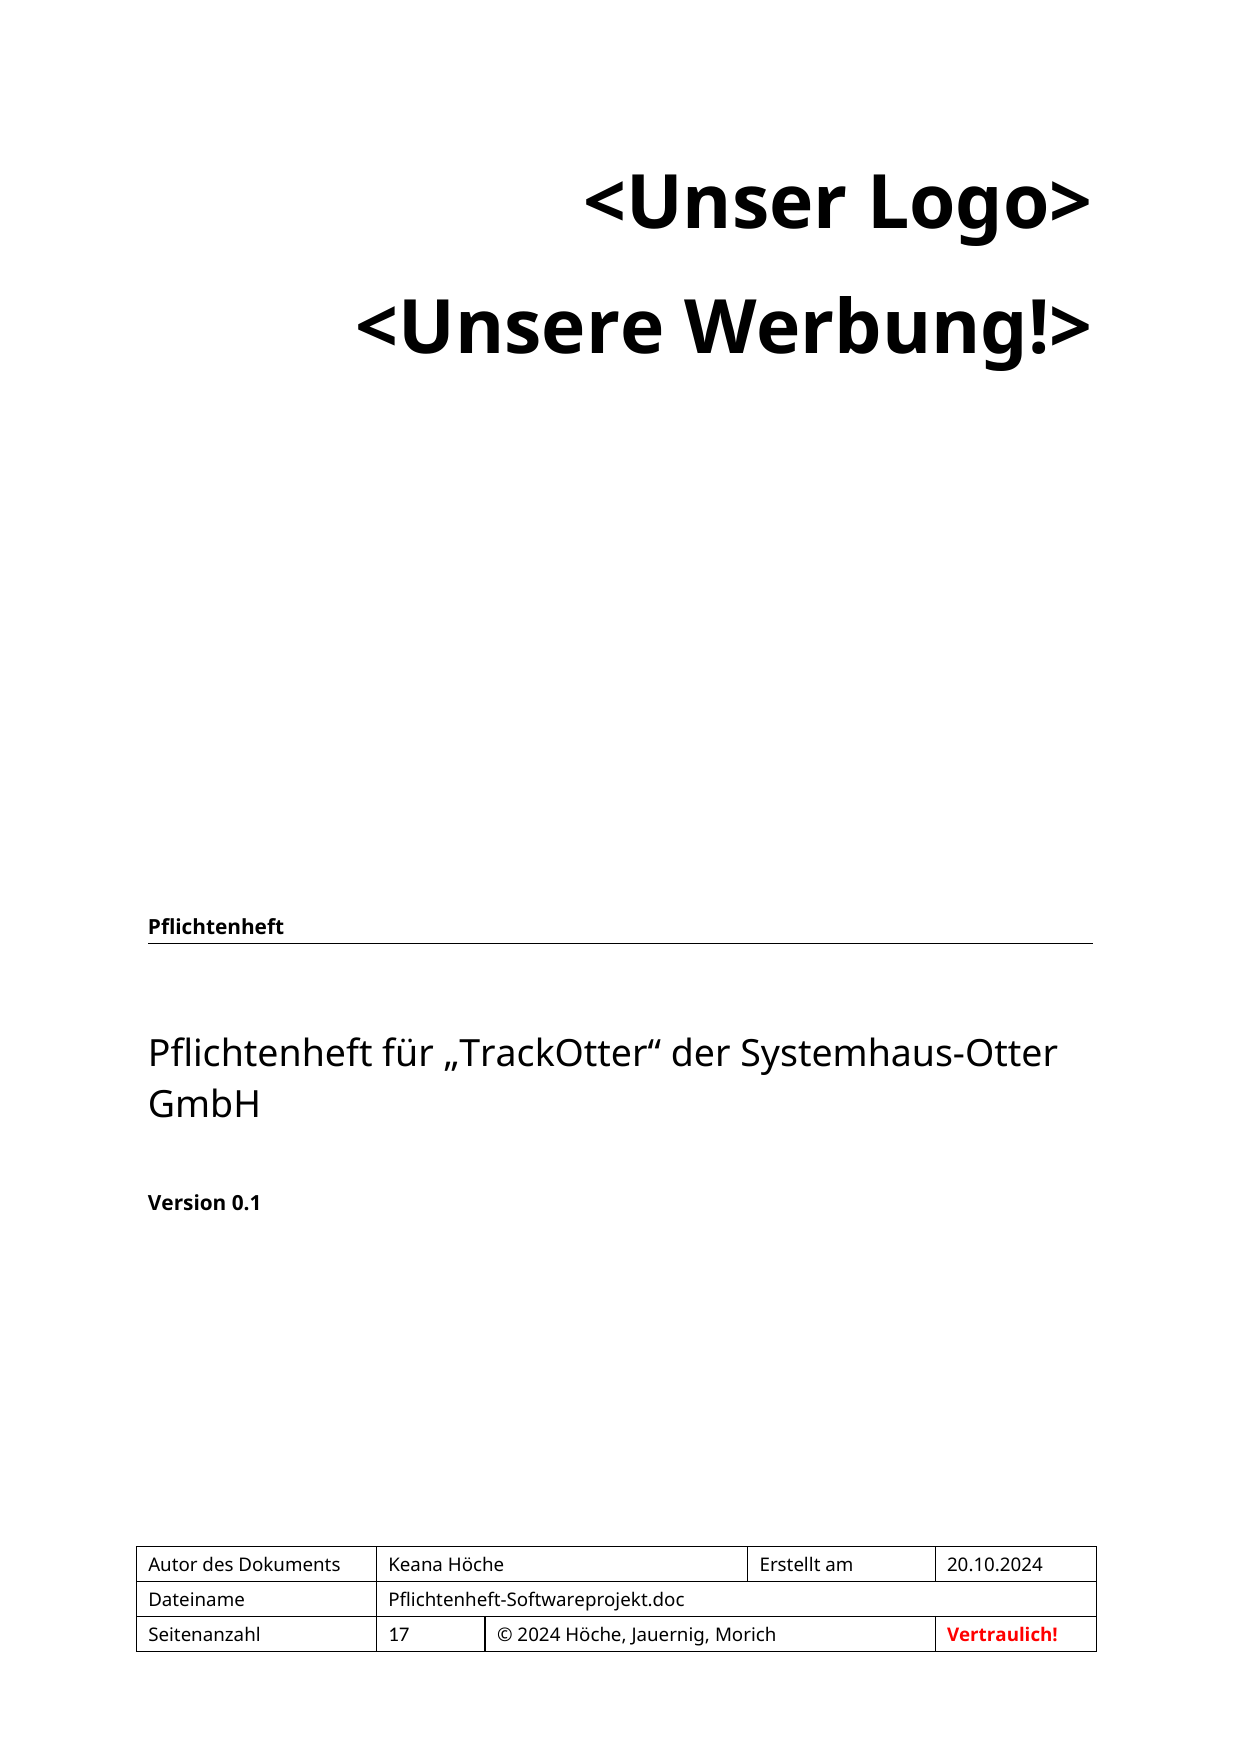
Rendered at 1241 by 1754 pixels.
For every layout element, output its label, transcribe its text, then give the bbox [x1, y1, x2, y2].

text <Unsere Werbung!> [148, 274, 1093, 376]
text <Unser Logo> [148, 148, 1093, 251]
text Pflichtenheft für „TrackOtter“ der Systemhaus-Otter GmbH [148, 1026, 1093, 1128]
text Version 0.1 [148, 1188, 1093, 1216]
text Pflichtenheft [148, 912, 1093, 943]
